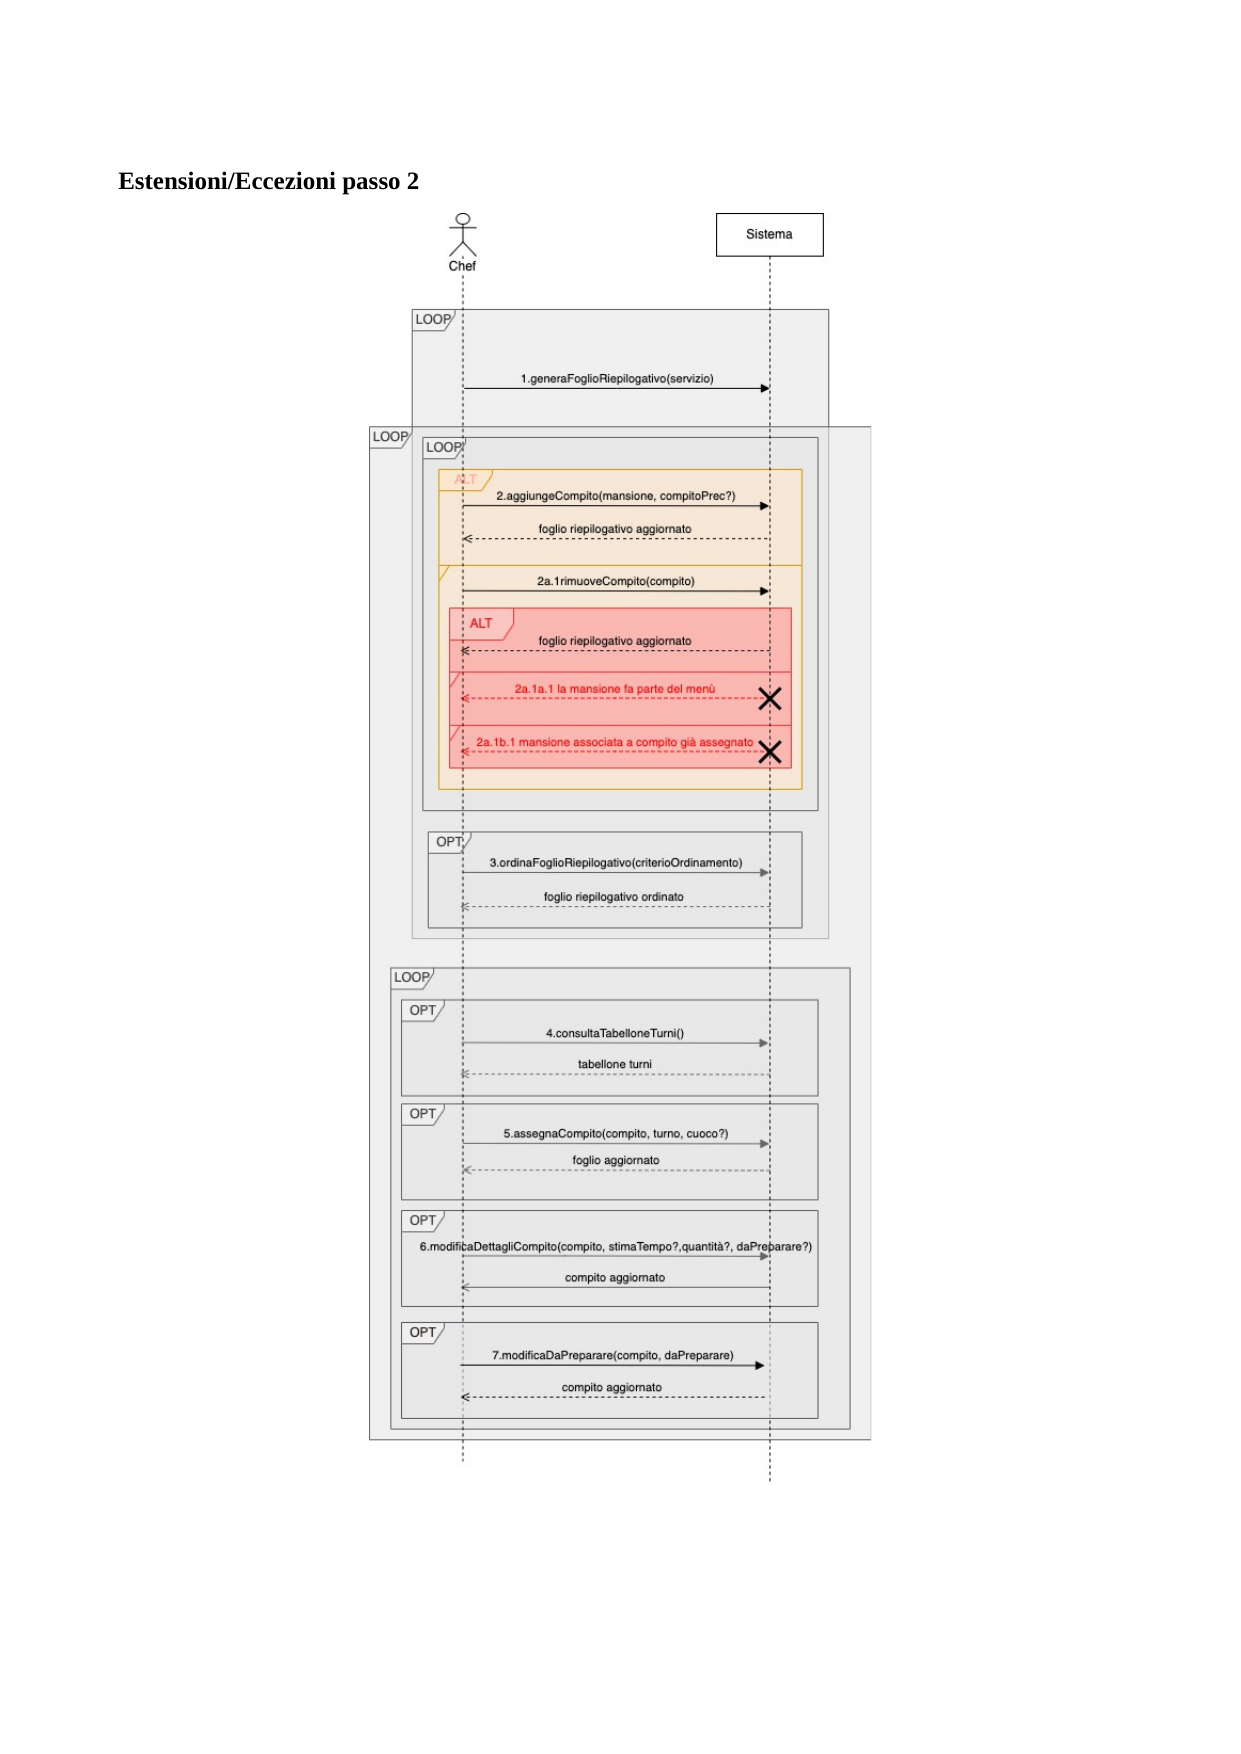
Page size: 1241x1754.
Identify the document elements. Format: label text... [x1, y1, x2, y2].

picture [369, 213, 872, 1483]
text Estensioni/Eccezioni passo 2 [118, 166, 1122, 194]
